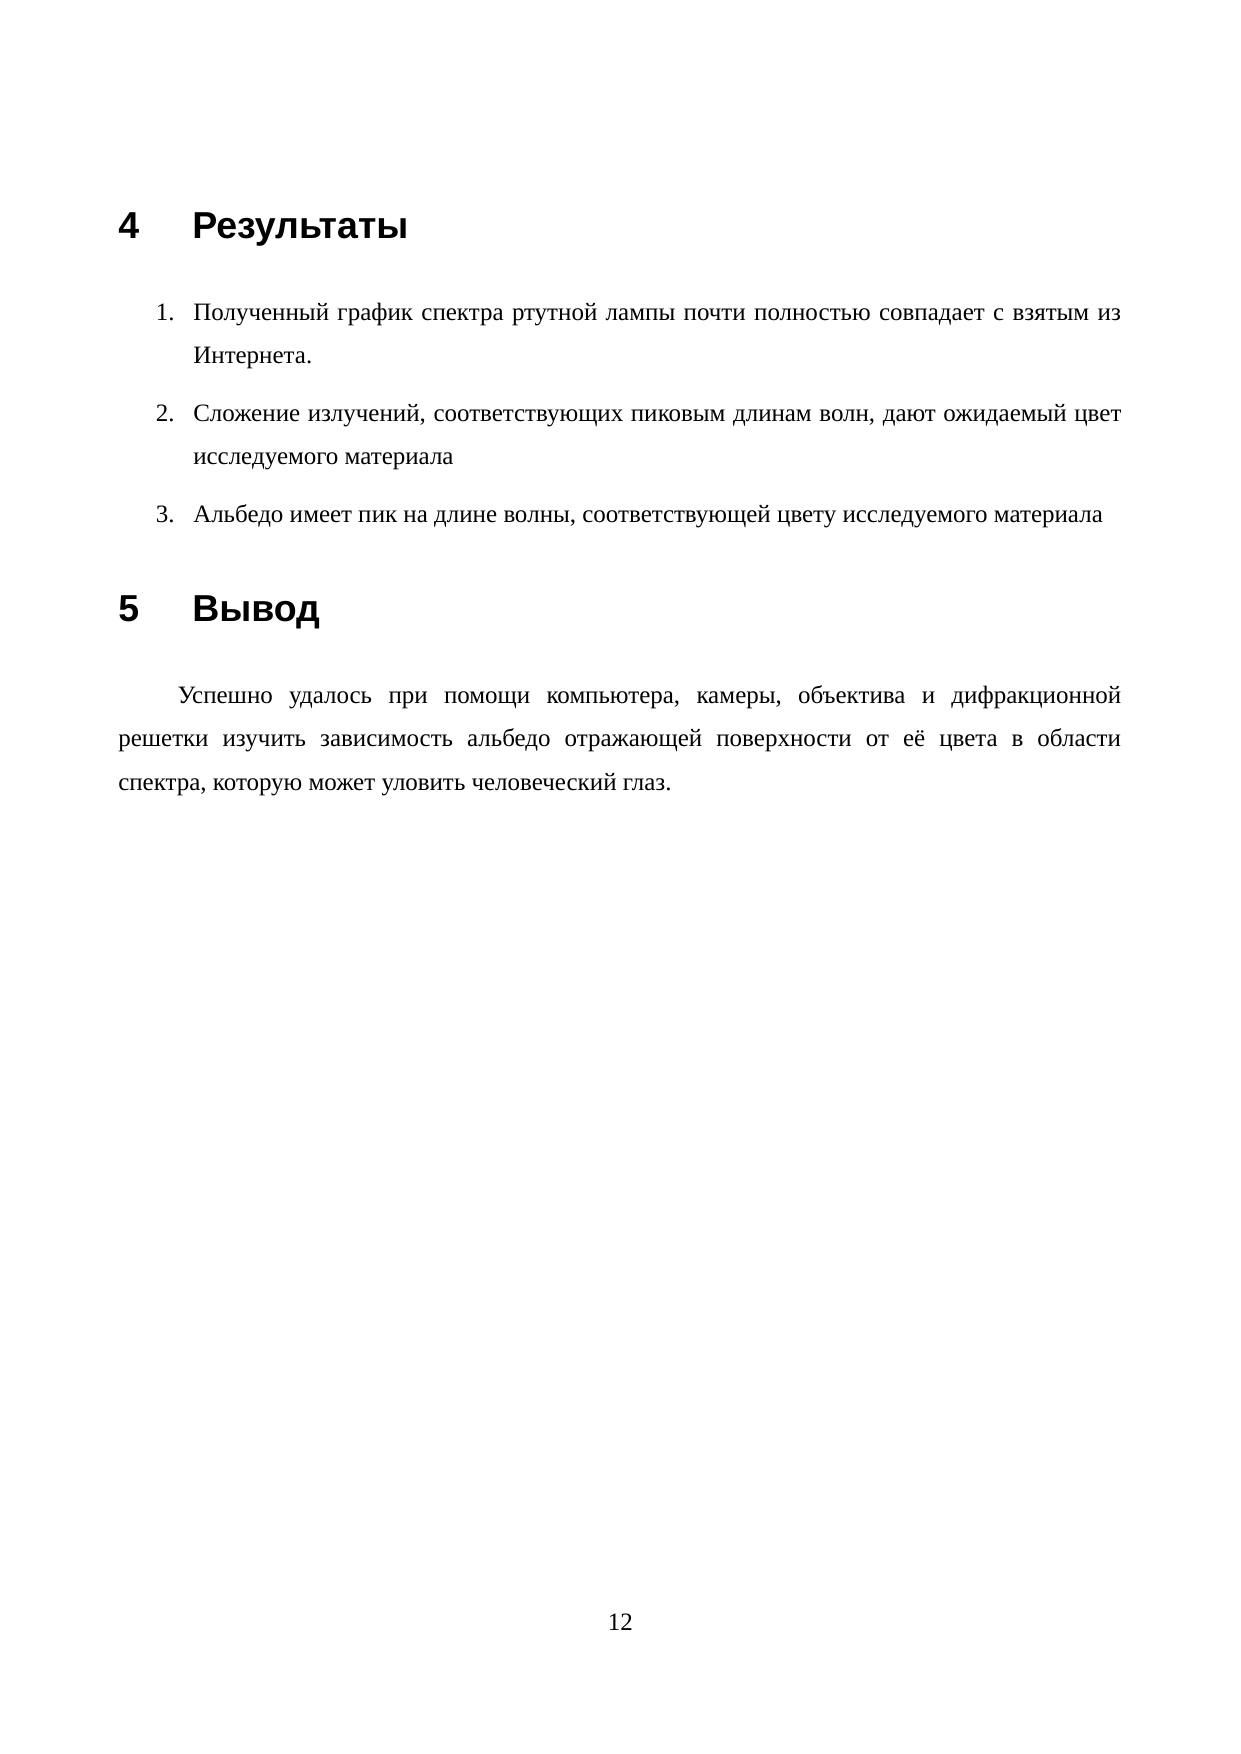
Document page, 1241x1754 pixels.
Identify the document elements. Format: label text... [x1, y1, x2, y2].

list Сложение излучений, соответствующих пиковым длинам волн, дают ожидаемый цвет исследуемого материала [156, 398, 1122, 470]
subtitle Результаты [118, 203, 1122, 246]
subtitle Вывод [118, 586, 1122, 629]
list Альбедо имеет пик на длине волны, соответствующей цвету исследуемого материала [156, 499, 1122, 528]
text Успешно удалось при помощи компьютера, камеры, объектива и дифракционной решетки изучить зависимость альбедо отражающей поверхности от её цвета в области спектра, которую может уловить человеческий глаз. [118, 680, 1122, 795]
list Полученный график спектра ртутной лампы почти полностью совпадает с взятым из Интернета. [156, 297, 1122, 369]
